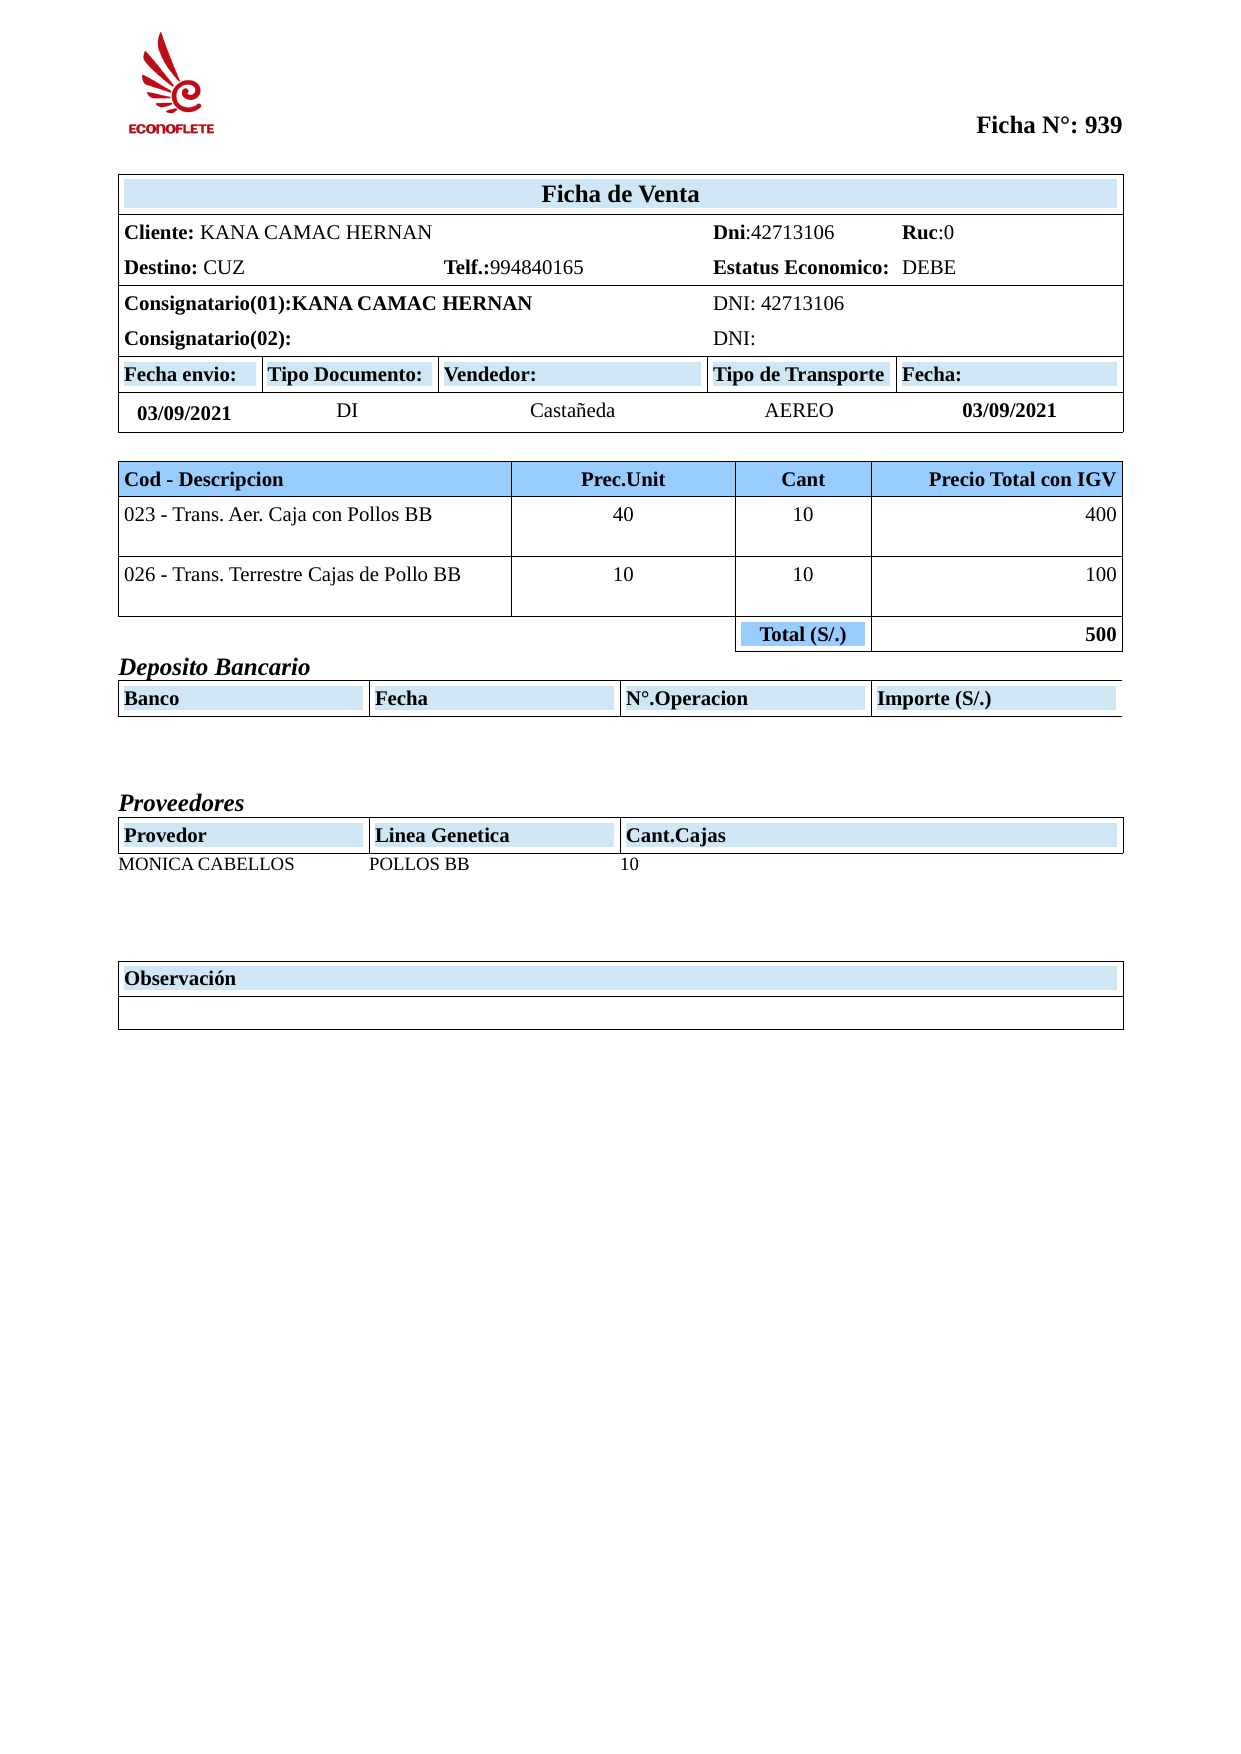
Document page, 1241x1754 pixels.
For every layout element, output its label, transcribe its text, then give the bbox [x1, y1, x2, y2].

table_cell [118, 617, 511, 651]
table_header Cant [736, 462, 871, 496]
table_cell [369, 740, 620, 764]
picture [118, 31, 225, 134]
table_cell Fecha: [897, 357, 1123, 392]
table_cell Telf.:994840165 [438, 249, 707, 285]
table_cell [620, 717, 871, 740]
table_cell [620, 896, 1123, 917]
table_cell [871, 740, 1122, 764]
table_cell 10 [736, 497, 871, 556]
table_cell [511, 617, 735, 651]
table_header Banco [119, 681, 369, 716]
table_cell 10 [620, 854, 1123, 874]
table_cell Total (S/.) [736, 617, 871, 651]
table_cell [620, 874, 1123, 896]
table_cell 026 - Trans. Terrestre Cajas de Pollo BB [119, 557, 511, 616]
table_cell [118, 918, 369, 939]
text Deposito Bancario [118, 652, 1122, 680]
table_header Precio Total con IGV [872, 462, 1122, 496]
table_cell [871, 717, 1122, 740]
table_header Importe (S/.) [872, 681, 1122, 716]
table_header Cod - Descripcion [119, 462, 511, 496]
table_cell Destino: CUZ [119, 249, 438, 285]
table_cell Estatus Economico: [707, 249, 896, 285]
table_cell [369, 896, 620, 917]
table_cell DEBE [896, 249, 1123, 285]
table_cell [369, 764, 620, 788]
table_cell [620, 740, 871, 764]
table_cell Ruc:0 [896, 215, 1123, 249]
table_cell [118, 717, 369, 740]
table_cell Fecha envio: [119, 357, 262, 392]
table_header N°.Operacion [621, 681, 871, 716]
table_cell Vendedor: [439, 357, 707, 392]
table_cell [620, 939, 1123, 961]
table_cell [118, 874, 369, 896]
table_cell DI [262, 393, 438, 432]
table_cell [369, 874, 620, 896]
table_cell Tipo de Transporte [708, 357, 896, 392]
table_header Fecha [370, 681, 620, 716]
table_cell AEREO [707, 393, 896, 432]
table_cell POLLOS BB [369, 854, 620, 874]
text Proveedores [118, 788, 1122, 817]
table_cell [118, 740, 369, 764]
table_cell [369, 918, 620, 939]
table_cell Tipo Documento: [263, 357, 438, 392]
table_cell Cliente: KANA CAMAC HERNAN [119, 215, 707, 249]
table_cell [119, 997, 1123, 1029]
table_cell 100 [872, 557, 1122, 616]
table_header Ficha de Venta [119, 175, 1123, 214]
table_cell Consignatario(02): [119, 321, 707, 356]
table_header Cant.Cajas [621, 818, 1123, 853]
table_cell [620, 764, 871, 788]
table_header Provedor [119, 818, 369, 853]
table_cell 500 [872, 617, 1122, 651]
table_cell DNI: [707, 321, 1123, 356]
table_cell 10 [512, 557, 735, 616]
table_cell [620, 918, 1123, 939]
table_header Linea Genetica [370, 818, 620, 853]
table_cell [871, 764, 1122, 788]
table_cell 40 [512, 497, 735, 556]
table_cell [118, 764, 369, 788]
table_cell MONICA CABELLOS [118, 854, 369, 874]
table_header Prec.Unit [512, 462, 735, 496]
table_cell DNI: 42713106 [707, 286, 1123, 321]
table_cell [369, 717, 620, 740]
table_cell 10 [736, 557, 871, 616]
table_cell 023 - Trans. Aer. Caja con Pollos BB [119, 497, 511, 556]
table_cell [369, 939, 620, 961]
table_cell 03/09/2021 [119, 393, 262, 432]
table_cell Consignatario(01):KANA CAMAC HERNAN [119, 286, 707, 321]
table_cell 03/09/2021 [896, 393, 1123, 432]
table_cell [118, 939, 369, 961]
table_cell Castañeda [438, 393, 707, 432]
table_cell Dni:42713106 [707, 215, 896, 249]
table_header Observación [119, 962, 1123, 996]
table_cell 400 [872, 497, 1122, 556]
table_cell [118, 896, 369, 917]
